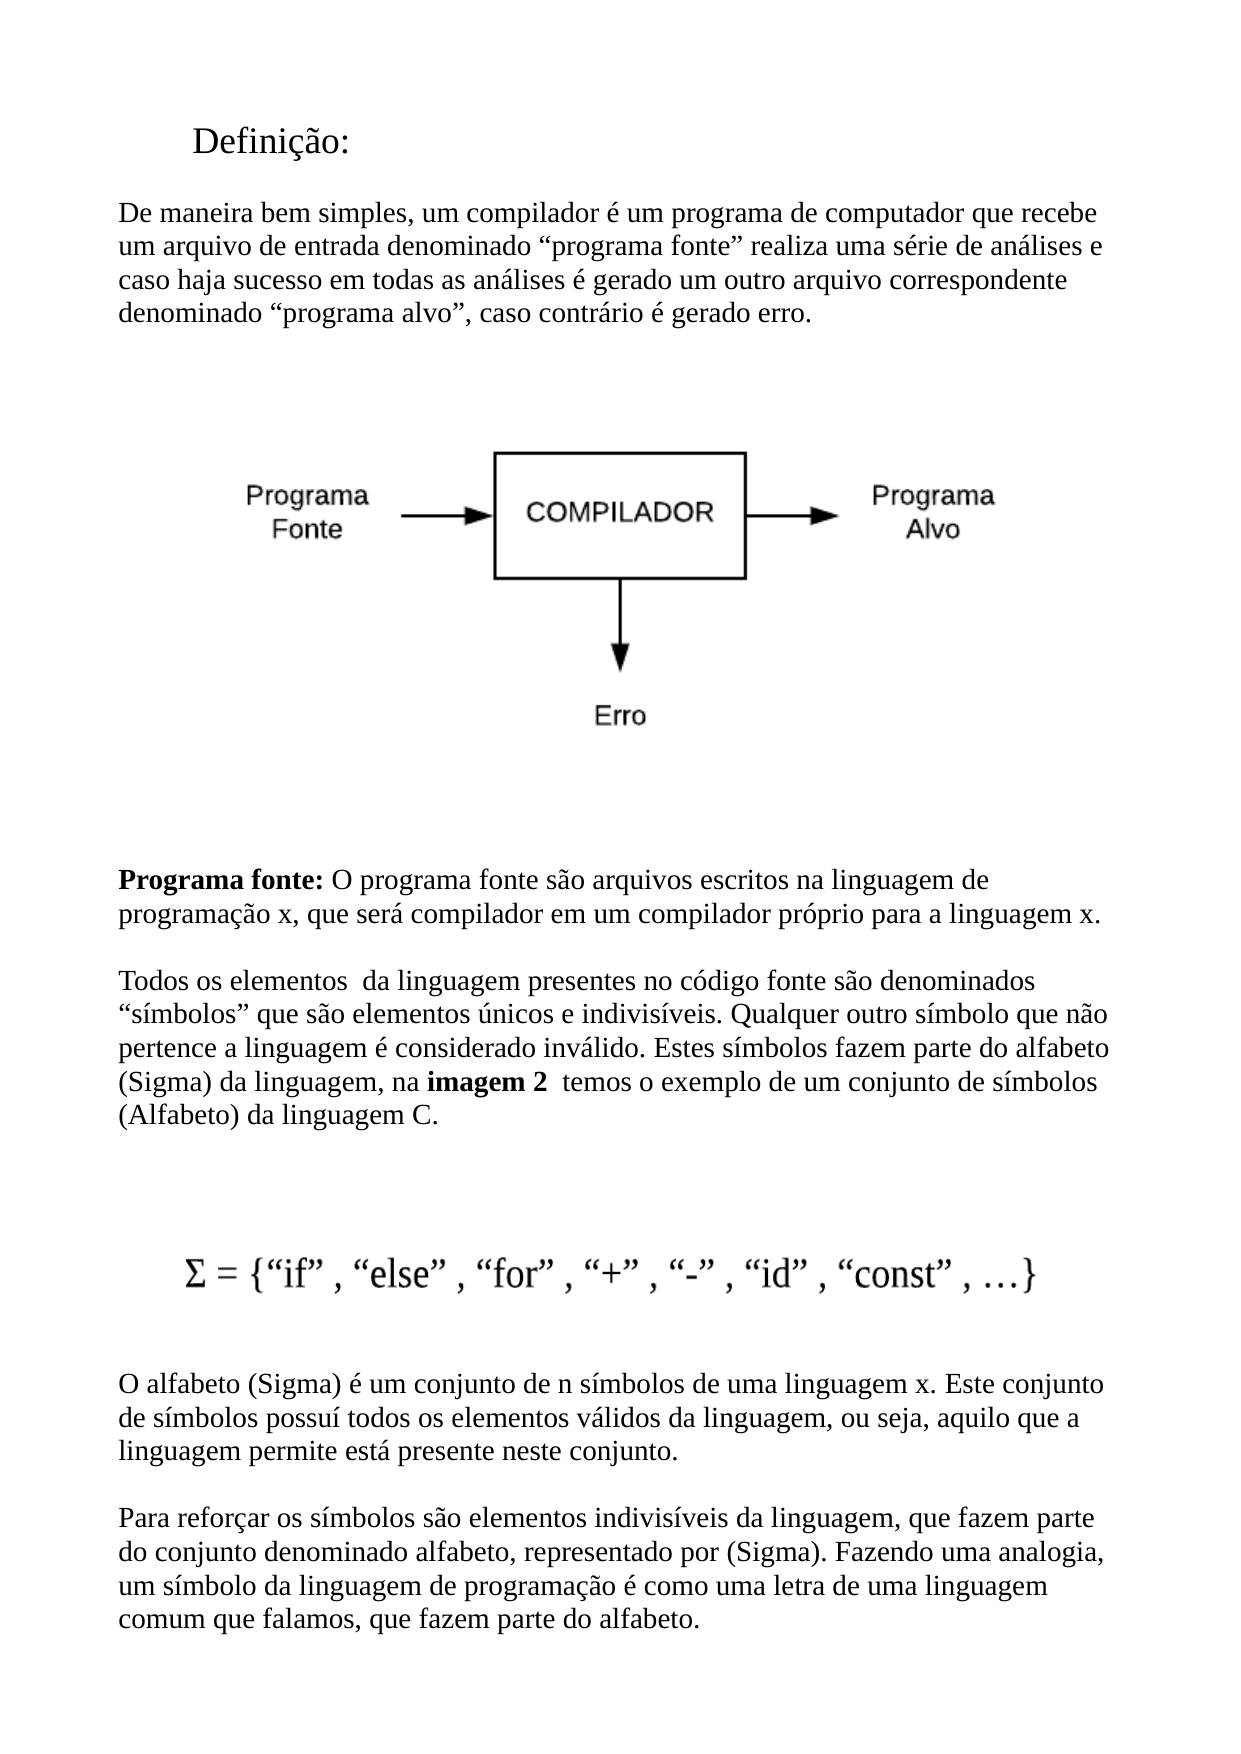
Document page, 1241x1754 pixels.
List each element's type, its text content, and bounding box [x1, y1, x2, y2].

text De maneira bem simples, um compilador é um programa de computador que recebe um arquivo de entrada denominado “programa fonte” realiza uma série de análises e caso haja sucesso em todas as análises é gerado um outro arquivo correspondente denominado “programa alvo”, caso contrário é gerado erro. [118, 195, 1122, 329]
text Todos os elementos da linguagem presentes no código fonte são denominados “símbolos” que são elementos únicos e indivisíveis. Qualquer outro símbolo que não pertence a linguagem é considerado inválido. Estes símbolos fazem parte do alfabeto (Sigma) da linguagem, na imagem 2 temos o exemplo de um conjunto de símbolos (Alfabeto) da linguagem C. [118, 963, 1122, 1131]
text Programa fonte: O programa fonte são arquivos escritos na linguagem de programação x, que será compilador em um compilador próprio para a linguagem x. [118, 862, 1122, 929]
picture [151, 391, 1089, 829]
text Para reforçar os símbolos são elementos indivisíveis da linguagem, que fazem parte do conjunto denominado alfabeto, representado por (Sigma). Fazendo uma analogia, um símbolo da linguagem de programação é como uma letra de uma linguagem comum que falamos, que fazem parte do alfabeto. [118, 1501, 1122, 1635]
picture [121, 1200, 1102, 1338]
text O alfabeto (Sigma) é um conjunto de n símbolos de uma linguagem x. Este conjunto de símbolos possuí todos os elementos válidos da linguagem, ou seja, aquilo que a linguagem permite está presente neste conjunto. [118, 1366, 1122, 1467]
text Definição: [118, 118, 1122, 161]
